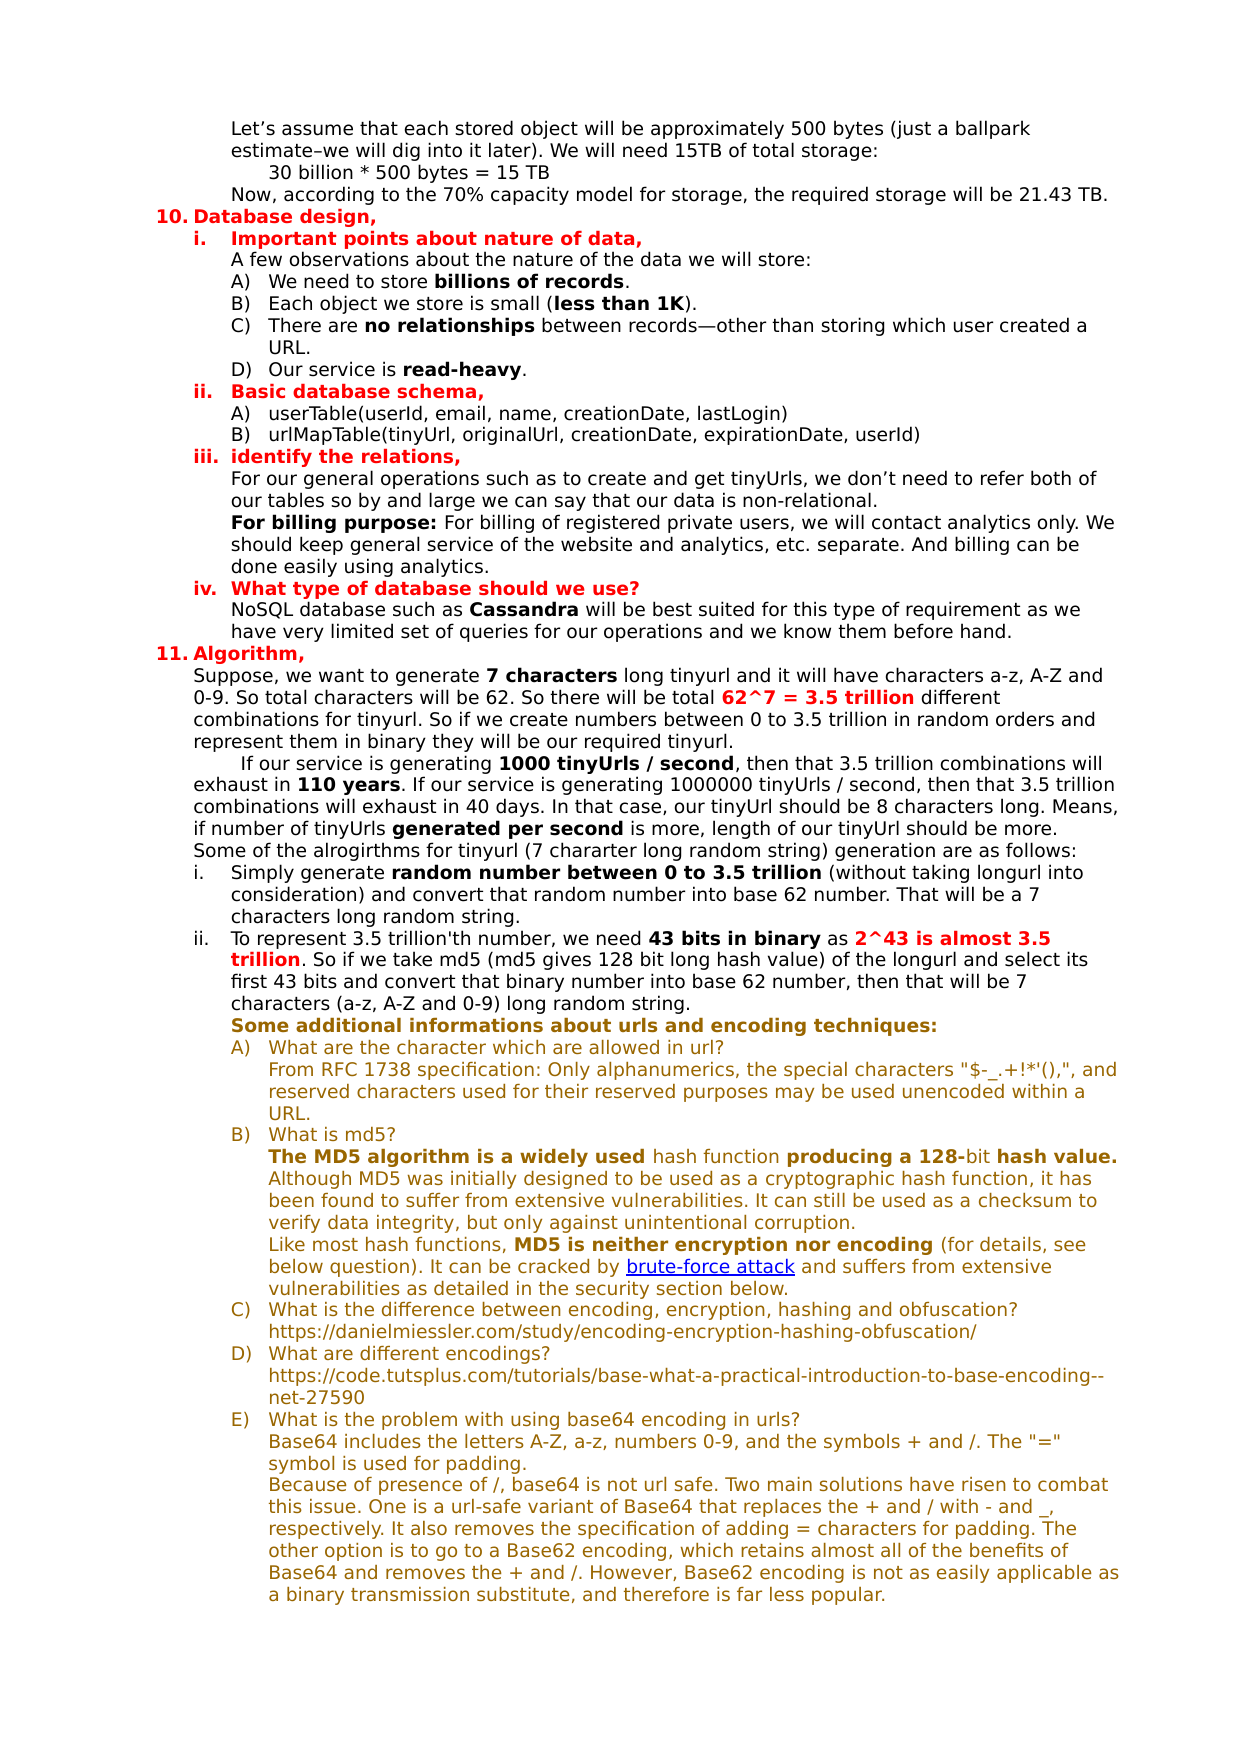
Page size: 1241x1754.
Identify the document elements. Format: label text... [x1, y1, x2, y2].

list From RFC 1738 specification: Only alphanumerics, the special characters "$-_.+!*'(),", and reserved characters used for their reserved purposes may be used unencoded within a URL. [231, 1059, 1122, 1124]
list If our service is generating 1000 tinyUrls / second, then that 3.5 trillion combinations will exhaust in 110 years. If our service is generating 1000000 tinyUrls / second, then that 3.5 trillion combinations will exhaust in 40 days. In that case, our tinyUrl should be 8 characters long. Means, if number of tinyUrls generated per second is more, length of our tinyUrl should be more. [156, 752, 1122, 840]
list What is md5? [231, 1124, 1122, 1146]
list Like most hash functions, MD5 is neither encryption nor encoding (for details, see below question). It can be cracked by brute-force attack and suffers from extensive vulnerabilities as detailed in the security section below. [231, 1234, 1122, 1299]
list https://danielmiessler.com/study/encoding-encryption-hashing-obfuscation/ [231, 1321, 1122, 1343]
list Each object we store is small (less than 1K). [231, 293, 1122, 315]
list Because of presence of /, base64 is not url safe. Two main solutions have risen to combat this issue. One is a url-safe variant of Base64 that replaces the + and / with - and _, respectively. It also removes the specification of adding = characters for padding. The other option is to go to a Base62 encoding, which retains almost all of the benefits of Base64 and removes the + and /. However, Base62 encoding is not as easily applicable as a binary transmission substitute, and therefore is far less popular. [231, 1474, 1122, 1606]
list Simply generate random number between 0 to 3.5 trillion (without taking longurl into consideration) and convert that random number into base 62 number. That will be a 7 characters long random string. [193, 862, 1122, 927]
list For billing purpose: For billing of registered private users, we will contact analytics only. We should keep general service of the website and analytics, etc. separate. And billing can be done easily using analytics. [193, 512, 1122, 577]
list There are no relationships between records—other than storing which user created a URL. [231, 315, 1122, 359]
list https://code.tutsplus.com/tutorials/base-what-a-practical-introduction-to-base-encoding--net-27590 [231, 1365, 1122, 1409]
list What are different encodings? [231, 1343, 1122, 1365]
list What are the character which are allowed in url? [231, 1037, 1122, 1059]
list Suppose, we want to generate 7 characters long tinyurl and it will have characters a-z, A-Z and 0-9. So total characters will be 62. So there will be total 62^7 = 3.5 trillion different combinations for tinyurl. So if we create numbers between 0 to 3.5 trillion in random orders and represent them in binary they will be our required tinyurl. [156, 665, 1122, 752]
list What is the problem with using base64 encoding in urls? [231, 1409, 1122, 1431]
list Our service is read-heavy. [231, 359, 1122, 381]
list Some of the alrogirthms for tinyurl (7 chararter long random string) generation are as follows: [156, 840, 1122, 862]
list The MD5 algorithm is a widely used hash function producing a 128-bit hash value. Although MD5 was initially designed to be used as a cryptographic hash function, it has been found to suffer from extensive vulnerabilities. It can still be used as a checksum to verify data integrity, but only against unintentional corruption. [231, 1146, 1122, 1234]
list Now, according to the 70% capacity model for storage, the required storage will be 21.43 TB. [193, 184, 1122, 206]
list What is the difference between encoding, encryption, hashing and obfuscation? [231, 1299, 1122, 1321]
list We need to store billions of records. [231, 271, 1122, 293]
list What type of database should we use? [193, 577, 1122, 599]
list Some additional informations about urls and encoding techniques: [193, 1015, 1122, 1037]
list Let’s assume that each stored object will be approximately 500 bytes (just a ballpark estimate–we will dig into it later). We will need 15TB of total storage: [193, 118, 1122, 162]
list NoSQL database such as Cassandra will be best suited for this type of requirement as we have very limited set of queries for our operations and we know them before hand. [193, 599, 1122, 643]
list identify the relations, [193, 446, 1122, 468]
list To represent 3.5 trillion'th number, we need 43 bits in binary as 2^43 is almost 3.5 trillion. So if we take md5 (md5 gives 128 bit long hash value) of the longurl and select its first 43 bits and convert that binary number into base 62 number, then that will be 7 characters (a-z, A-Z and 0-9) long random string. [193, 927, 1122, 1015]
list A few observations about the nature of the data we will store: [193, 249, 1122, 271]
list Algorithm, [156, 643, 1122, 665]
list Important points about nature of data, [193, 227, 1122, 249]
list 30 billion * 500 bytes = 15 TB [231, 162, 1122, 184]
list For our general operations such as to create and get tinyUrls, we don’t need to refer both of our tables so by and large we can say that our data is non-relational. [193, 468, 1122, 512]
list urlMapTable(tinyUrl, originalUrl, creationDate, expirationDate, userId) [231, 424, 1122, 446]
list Basic database schema, [193, 381, 1122, 402]
list userTable(userId, email, name, creationDate, lastLogin) [231, 402, 1122, 424]
list Database design, [156, 206, 1122, 227]
list Base64 includes the letters A-Z, a-z, numbers 0-9, and the symbols + and /. The "=" symbol is used for padding. [231, 1431, 1122, 1474]
